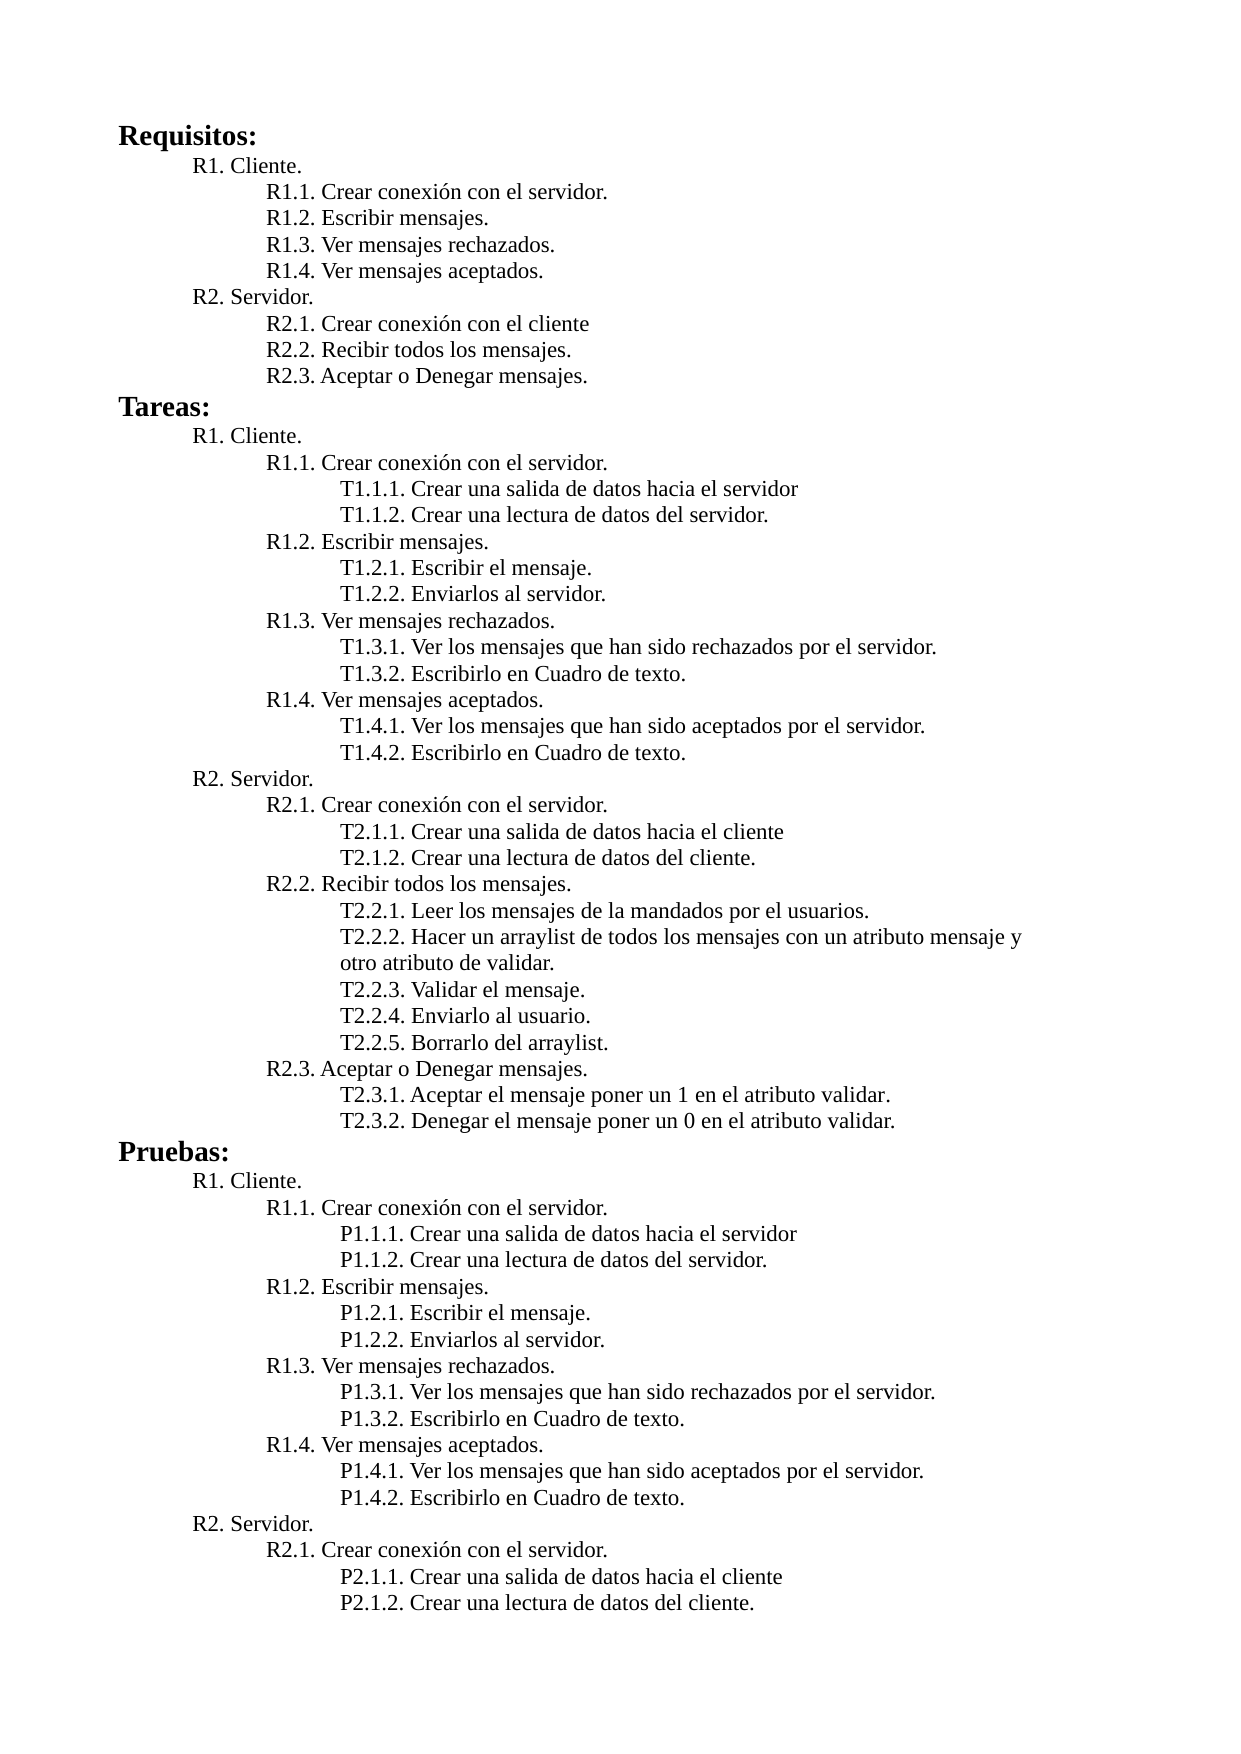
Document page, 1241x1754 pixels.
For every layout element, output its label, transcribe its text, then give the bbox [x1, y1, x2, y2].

text R2.1. Crear conexión con el servidor. [118, 791, 1122, 818]
text R2.1. Crear conexión con el servidor. [118, 1536, 1122, 1563]
text Requisitos: [118, 118, 1122, 152]
text R1.2. Escribir mensajes. [118, 204, 1122, 231]
text P1.3.2. Escribirlo en Cuadro de texto. [118, 1405, 1122, 1431]
text T2.1.2. Crear una lectura de datos del cliente. [118, 844, 1122, 870]
text P1.1.1. Crear una salida de datos hacia el servidor [118, 1220, 1122, 1247]
text R1. Cliente. [118, 422, 1122, 449]
text R2. Servidor. [118, 1510, 1122, 1536]
text R1.4. Ver mensajes aceptados. [118, 257, 1122, 283]
text P2.1.1. Crear una salida de datos hacia el cliente [118, 1563, 1122, 1589]
text R1.1. Crear conexión con el servidor. [118, 449, 1122, 475]
text T1.2.1. Escribir el mensaje. [118, 554, 1122, 581]
text R1. Cliente. [118, 152, 1122, 178]
text T1.2.2. Enviarlos al servidor. [118, 581, 1122, 607]
text Pruebas: [118, 1134, 1122, 1167]
text T2.2.2. Hacer un arraylist de todos los mensajes con un atributo mensaje y otro atributo de validar. [118, 923, 1122, 976]
text R2.3. Aceptar o Denegar mensajes. [118, 1055, 1122, 1081]
text T2.3.2. Denegar el mensaje poner un 0 en el atributo validar. [118, 1108, 1122, 1134]
text R2.3. Aceptar o Denegar mensajes. [118, 362, 1122, 389]
text R2.2. Recibir todos los mensajes. [118, 870, 1122, 897]
text R1. Cliente. [118, 1167, 1122, 1194]
text R2. Servidor. [118, 283, 1122, 310]
text R1.2. Escribir mensajes. [118, 1273, 1122, 1299]
text T1.1.2. Crear una lectura de datos del servidor. [118, 501, 1122, 528]
text R1.4. Ver mensajes aceptados. [118, 686, 1122, 712]
text T2.2.3. Validar el mensaje. [118, 976, 1122, 1002]
text T2.2.4. Enviarlo al usuario. [118, 1002, 1122, 1028]
text R2. Servidor. [118, 765, 1122, 791]
text R1.1. Crear conexión con el servidor. [118, 178, 1122, 204]
text T1.1.1. Crear una salida de datos hacia el servidor [118, 475, 1122, 501]
text T1.4.2. Escribirlo en Cuadro de texto. [118, 739, 1122, 765]
text Tareas: [118, 389, 1122, 422]
text R2.1. Crear conexión con el cliente [118, 310, 1122, 336]
text T1.3.1. Ver los mensajes que han sido rechazados por el servidor. [118, 633, 1122, 659]
text R1.2. Escribir mensajes. [118, 528, 1122, 554]
text R2.2. Recibir todos los mensajes. [118, 336, 1122, 362]
text R1.4. Ver mensajes aceptados. [118, 1431, 1122, 1457]
text R1.3. Ver mensajes rechazados. [118, 231, 1122, 257]
text R1.3. Ver mensajes rechazados. [118, 1352, 1122, 1378]
text P1.2.1. Escribir el mensaje. [118, 1299, 1122, 1326]
text T2.2.1. Leer los mensajes de la mandados por el usuarios. [118, 897, 1122, 923]
text P1.2.2. Enviarlos al servidor. [118, 1326, 1122, 1352]
text R1.3. Ver mensajes rechazados. [118, 607, 1122, 633]
text T1.4.1. Ver los mensajes que han sido aceptados por el servidor. [118, 712, 1122, 739]
text P1.4.2. Escribirlo en Cuadro de texto. [118, 1484, 1122, 1510]
text P1.1.2. Crear una lectura de datos del servidor. [118, 1247, 1122, 1273]
text P1.3.1. Ver los mensajes que han sido rechazados por el servidor. [118, 1378, 1122, 1405]
text P1.4.1. Ver los mensajes que han sido aceptados por el servidor. [118, 1457, 1122, 1484]
text P2.1.2. Crear una lectura de datos del cliente. [118, 1589, 1122, 1616]
text T2.3.1. Aceptar el mensaje poner un 1 en el atributo validar. [118, 1081, 1122, 1108]
text T2.2.5. Borrarlo del arraylist. [118, 1028, 1122, 1055]
text T2.1.1. Crear una salida de datos hacia el cliente [118, 818, 1122, 844]
text T1.3.2. Escribirlo en Cuadro de texto. [118, 659, 1122, 686]
text R1.1. Crear conexión con el servidor. [118, 1194, 1122, 1220]
